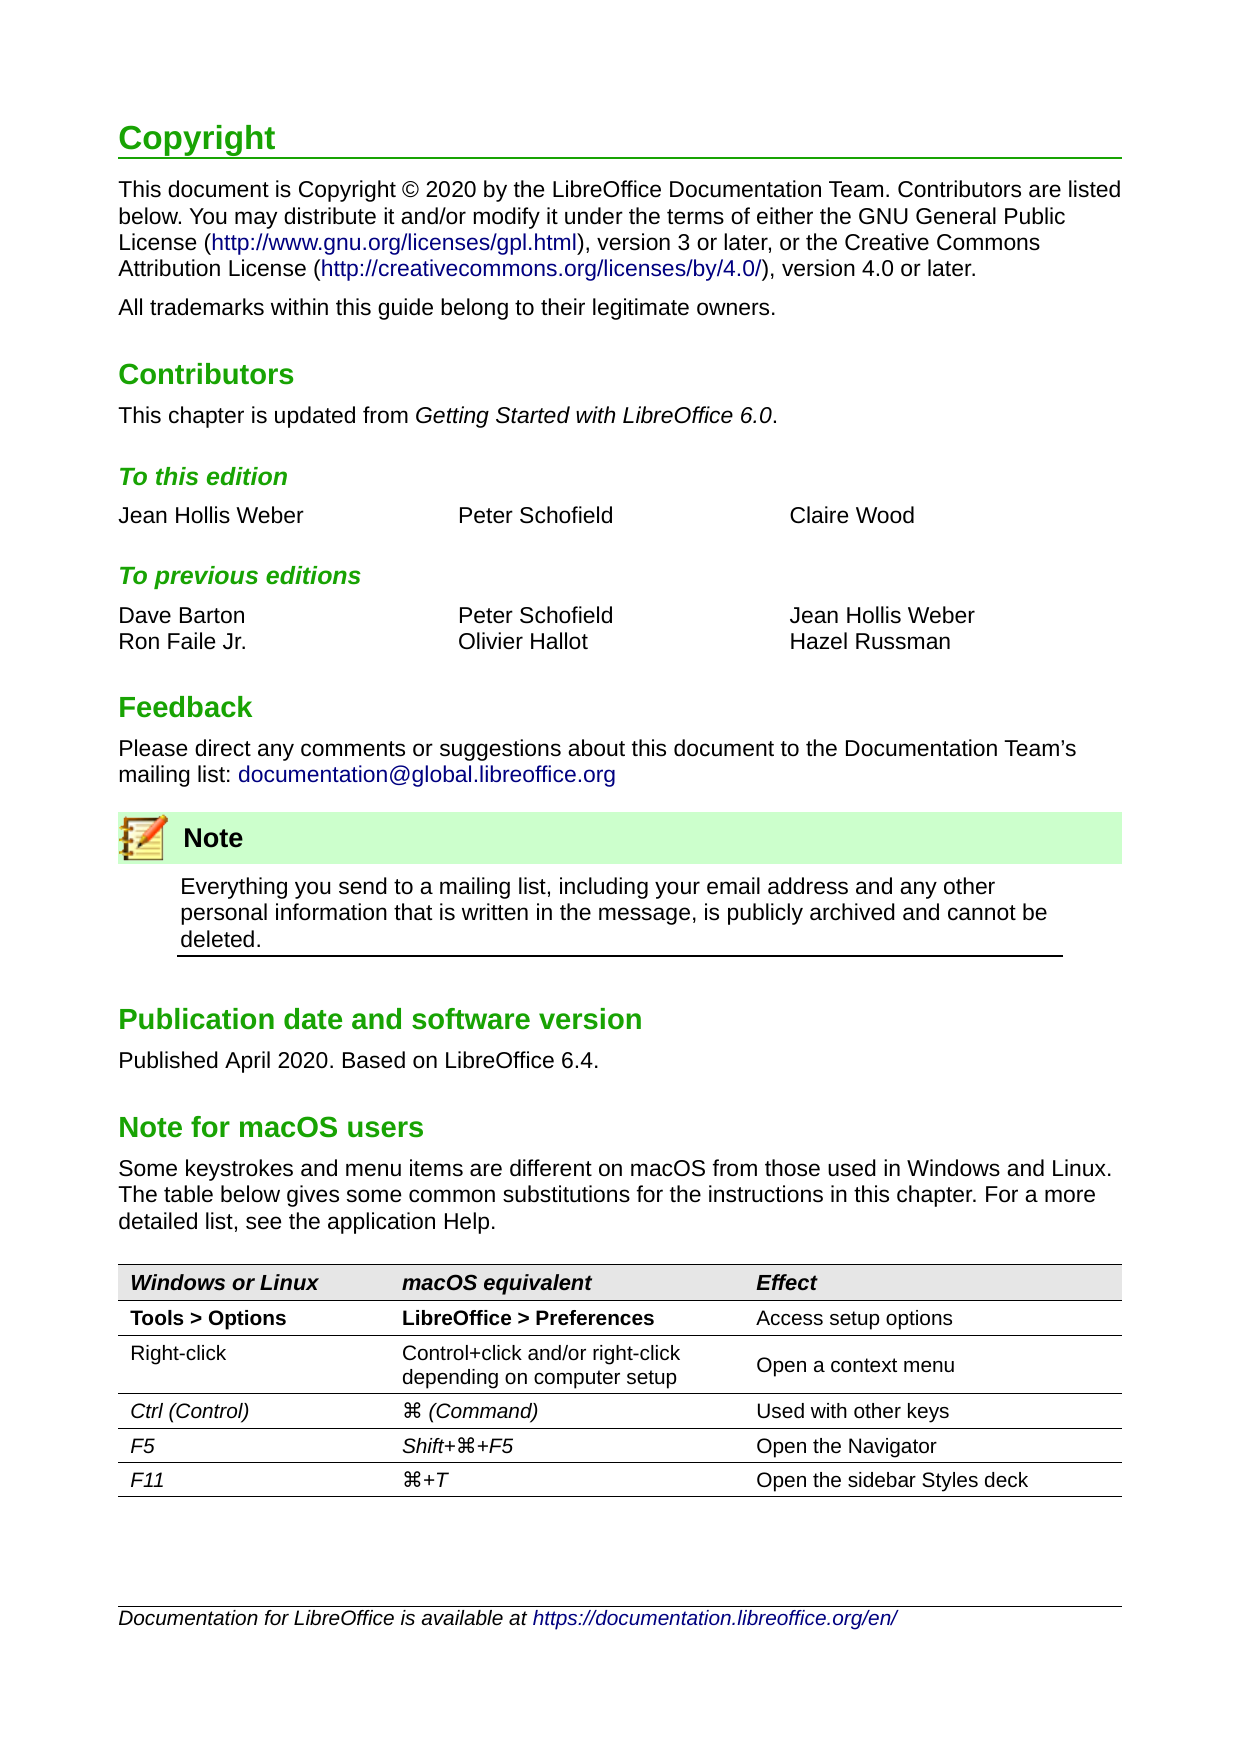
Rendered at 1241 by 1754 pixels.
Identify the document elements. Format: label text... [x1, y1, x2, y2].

subtitle Publication date and software version [118, 1002, 1122, 1035]
table_cell Ron Faile Jr. [118, 628, 458, 654]
text All trademarks within this guide belong to their legitimate owners. [118, 294, 1122, 321]
text Please direct any comments or suggestions about this document to the Documentation Team’s mailing list: documentation@global.libreoffice.org [118, 735, 1122, 788]
table_cell LibreOffice > Preferences [390, 1301, 744, 1334]
table_cell Access setup options [744, 1301, 1122, 1334]
subtitle Contributors [118, 357, 1122, 390]
table_cell Open the Navigator [744, 1429, 1122, 1462]
table_header Dave Barton [118, 602, 458, 628]
table_cell ⌘+T [390, 1463, 744, 1496]
table_cell Control+click and/or right-click depending on computer setup [390, 1336, 744, 1393]
table_cell Open the sidebar Styles deck [744, 1463, 1122, 1496]
table_header Claire Wood [789, 502, 1122, 528]
table_cell Open a context menu [744, 1336, 1122, 1393]
table_cell Right-click [118, 1336, 390, 1393]
picture [119, 813, 170, 864]
table_header Peter Schofield [458, 502, 789, 528]
table_header Peter Schofield [458, 602, 789, 628]
subtitle Note [118, 812, 1122, 864]
table_cell Ctrl (Control) [118, 1394, 390, 1427]
text Everything you send to a mailing list, including your email address and any other personal information that is written in the message, is publicly archived and cannot be deleted. [177, 870, 1063, 955]
table_header Jean Hollis Weber [789, 602, 1122, 628]
subtitle Copyright [118, 118, 1122, 157]
table_cell ⌘ (Command) [390, 1394, 744, 1427]
subtitle Note for macOS users [118, 1110, 1122, 1143]
table_cell Olivier Hallot [458, 628, 789, 654]
table_cell Tools > Options [118, 1301, 390, 1334]
subtitle To this edition [118, 462, 1122, 490]
table_header Jean Hollis Weber [118, 502, 458, 528]
table_cell F11 [118, 1463, 390, 1496]
subtitle Feedback [118, 690, 1122, 723]
subtitle To previous editions [118, 561, 1122, 590]
table_header Effect [744, 1265, 1122, 1300]
table_header Windows or Linux [118, 1265, 390, 1300]
text Some keystrokes and menu items are different on macOS from those used in Windows and Linux. The table below gives some common substitutions for the instructions in this chapter. For a more detailed list, see the application Help. [118, 1155, 1122, 1234]
text This chapter is updated from Getting Started with LibreOffice 6.0. [118, 402, 1122, 428]
table_cell Shift+⌘+F5 [390, 1429, 744, 1462]
text Published April 2020. Based on LibreOffice 6.4. [118, 1047, 1122, 1073]
table_cell Used with other keys [744, 1394, 1122, 1427]
table_cell F5 [118, 1429, 390, 1462]
text This document is Copyright © 2020 by the LibreOffice Documentation Team. Contributors are listed below. You may distribute it and/or modify it under the terms of either the GNU General Public License (http://www.gnu.org/licenses/gpl.html), version 3 or later, or the Creative Commons Attribution License (http://creativecommons.org/licenses/by/4.0/), version 4.0 or later. [118, 176, 1122, 282]
table_header macOS equivalent [390, 1265, 744, 1300]
table_cell Hazel Russman [789, 628, 1122, 654]
